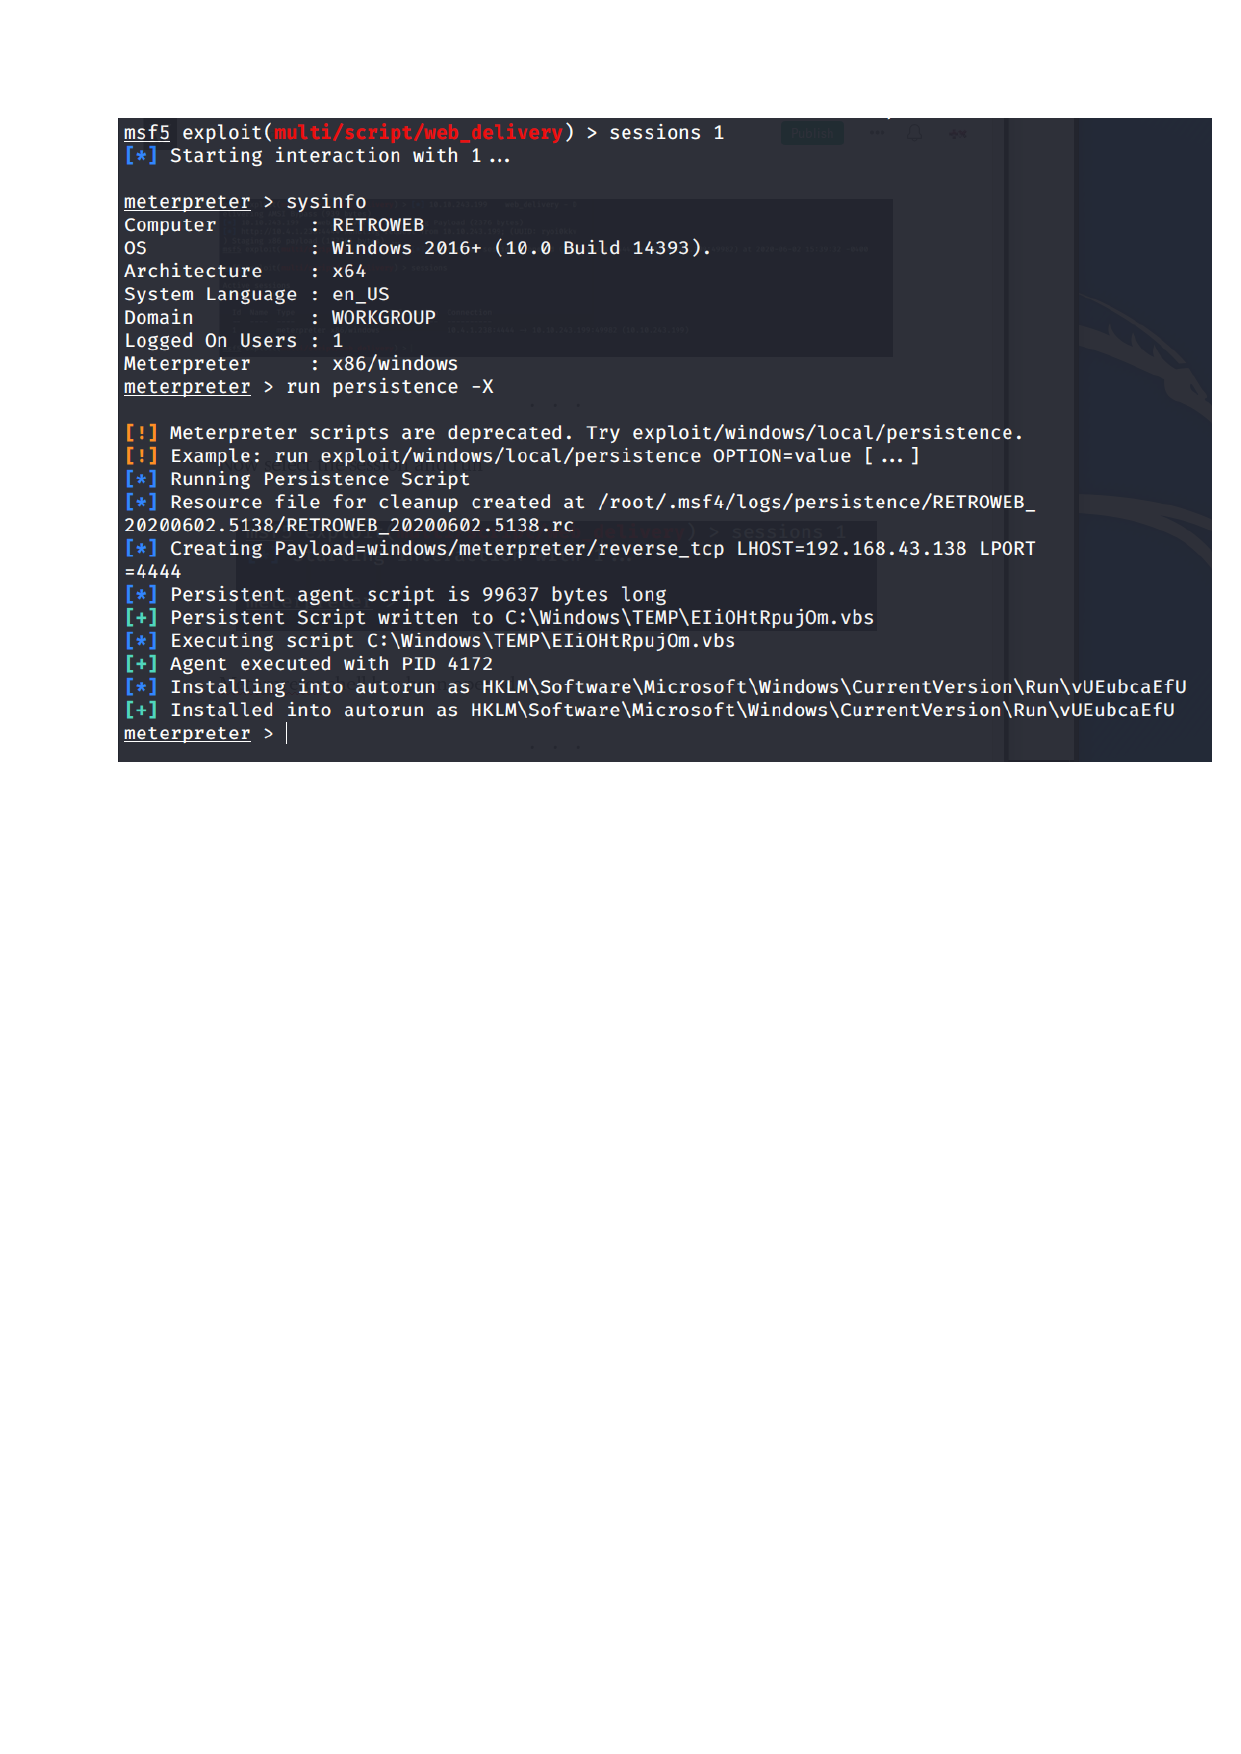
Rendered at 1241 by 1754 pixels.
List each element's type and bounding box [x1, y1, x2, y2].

picture [118, 118, 1212, 762]
